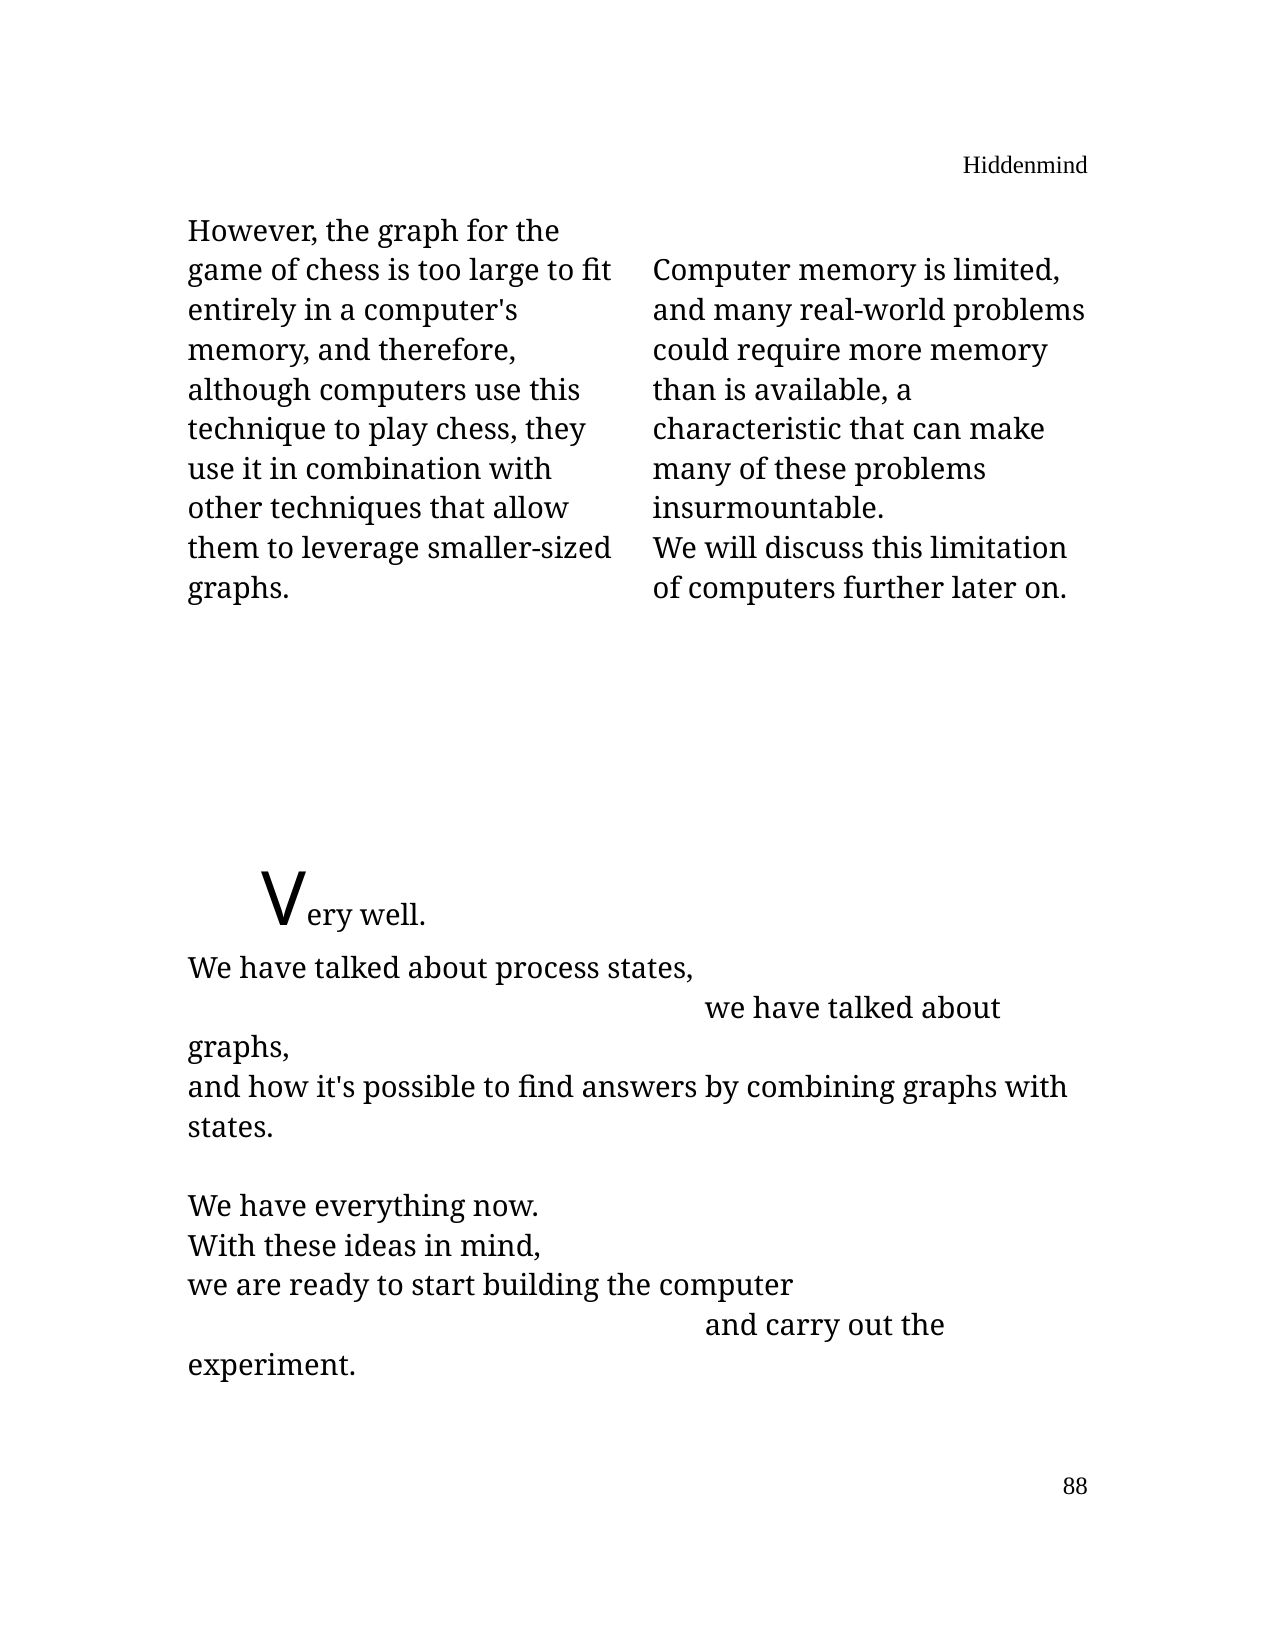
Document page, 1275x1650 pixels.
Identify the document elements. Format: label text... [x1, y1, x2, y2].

text Very well. [187, 845, 1087, 947]
text Computer memory is limited, and many real-world problems could require more memory than is available, a characteristic that can make many of these problems insurmountable. [652, 250, 1087, 527]
text and carry out the experiment. [187, 1304, 1087, 1384]
text We have everything now. [187, 1185, 1087, 1225]
text we have talked about graphs, [187, 987, 1087, 1066]
text We have talked about process states, [187, 947, 1087, 987]
text we are ready to start building the computer [187, 1265, 1087, 1304]
text With these ideas in mind, [187, 1225, 1087, 1265]
text We will discuss this limitation of computers further later on. [652, 527, 1087, 607]
text and how it's possible to find answers by combining graphs with states. [187, 1066, 1087, 1146]
text However, the graph for the game of chess is too large to fit entirely in a computer's memory, and therefore, although computers use this technique to play chess, they use it in combination with other techniques that allow them to leverage smaller-sized graphs. [187, 210, 622, 607]
